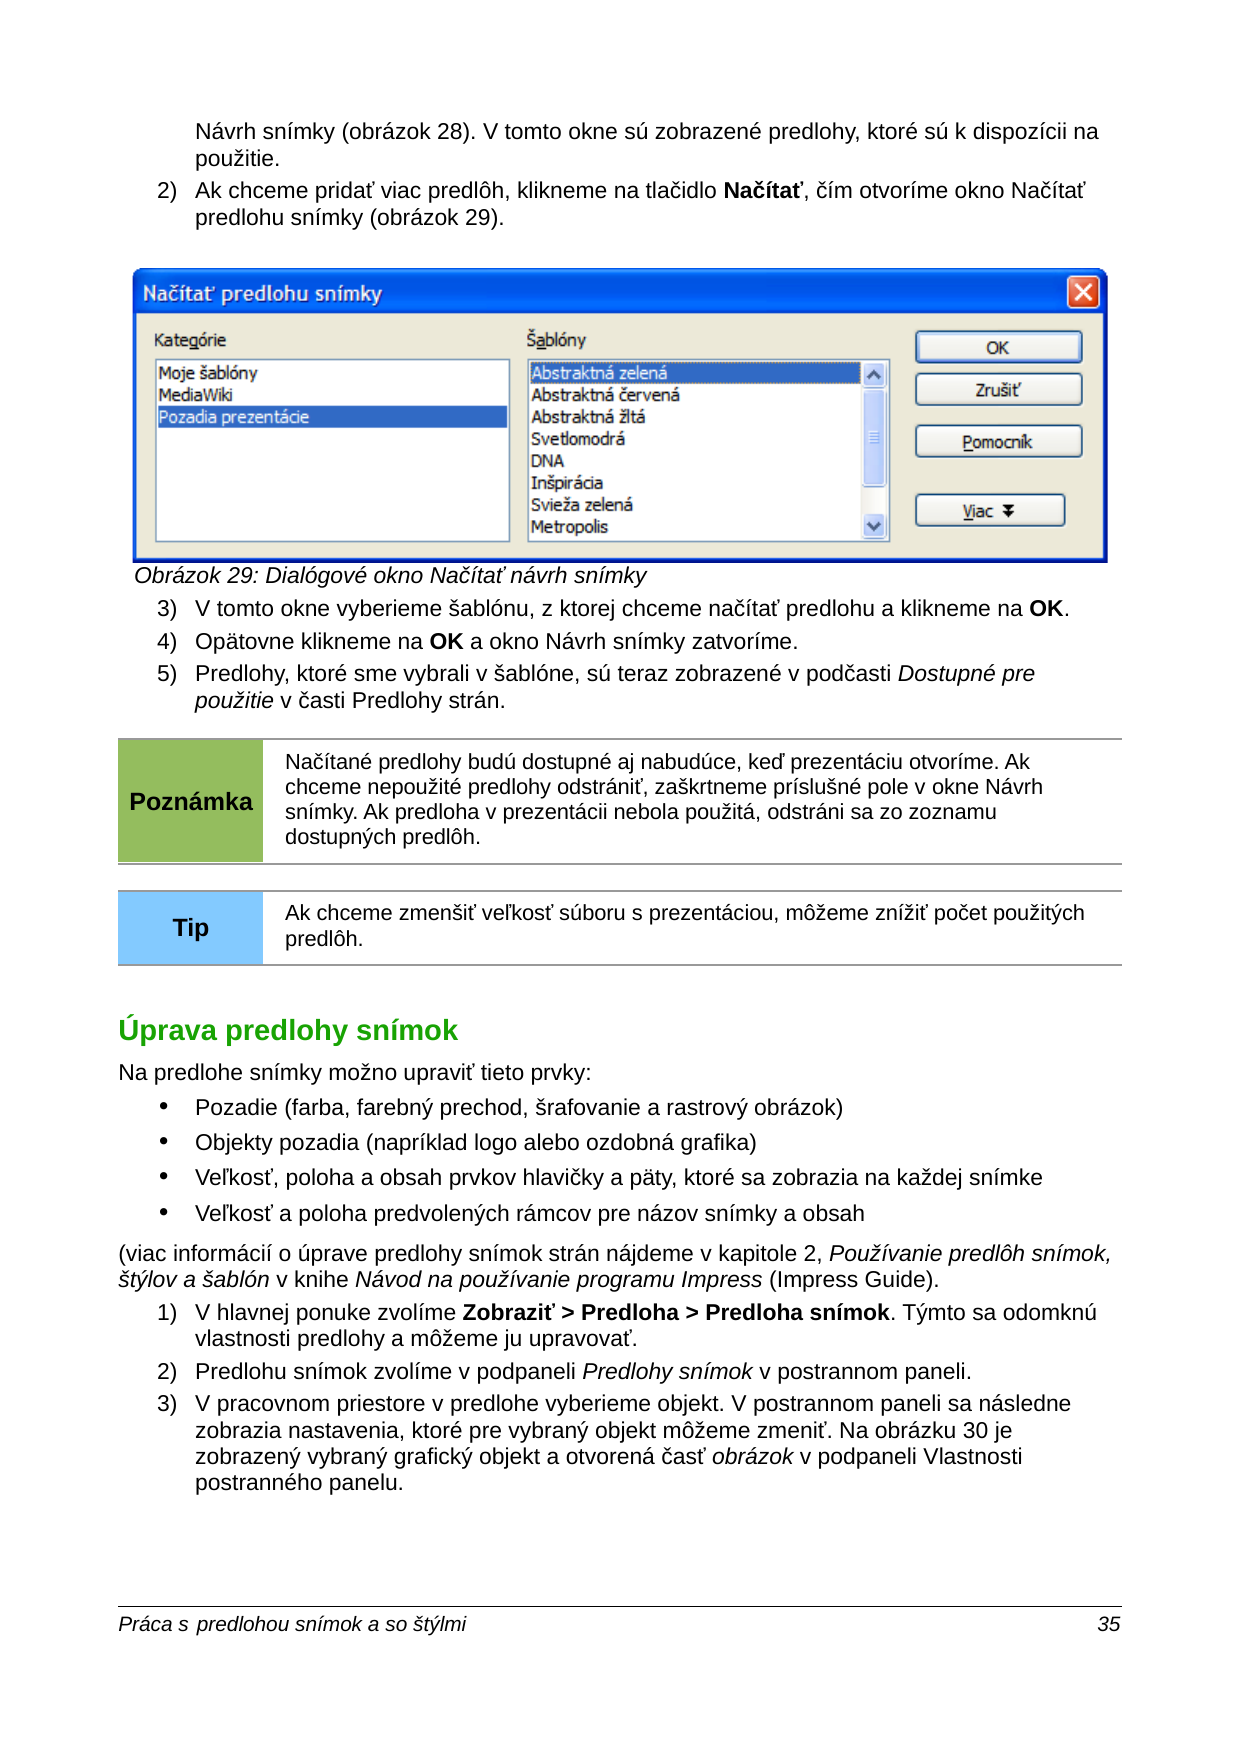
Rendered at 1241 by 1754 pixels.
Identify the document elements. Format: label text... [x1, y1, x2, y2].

subtitle Úprava predlohy snímok [118, 1013, 1122, 1046]
list Objekty pozadia (napríklad logo alebo ozdobná grafika) [156, 1127, 1122, 1156]
list Veľkosť, poloha a obsah prvkov hlavičky a päty, ktoré sa zobrazia na každej snímke [156, 1162, 1122, 1192]
list Na predlohe snímky možno upraviť tieto prvky: [118, 1059, 1122, 1085]
list Opätovne klikneme na OK a okno Návrh snímky zatvoríme. [177, 628, 1122, 654]
list Návrh snímky (obrázok 28). V tomto okne sú zobrazené predlohy, ktoré sú k dispozícii na použitie. [177, 118, 1122, 171]
table_header Poznámka [118, 740, 263, 862]
list Pozadie (farba, farebný prechod, šrafovanie a rastrový obrázok) [156, 1092, 1122, 1121]
list V pracovnom priestore v predlohe vyberieme objekt. V postrannom paneli sa následne zobrazia nastavenia, ktoré pre vybraný objekt môžeme zmeniť. Na obrázku 30 je zobrazený vybraný grafický objekt a otvorená časť obrázok v podpaneli Vlastnosti postranného panelu. [177, 1390, 1122, 1496]
picture [132, 268, 1108, 563]
list Veľkosť a poloha predvolených rámcov pre názov snímky a obsah [156, 1198, 1122, 1227]
list Ak chceme pridať viac predlôh, klikneme na tlačidlo Načítať, čím otvoríme okno Načítať predlohu snímky (obrázok 29). [177, 177, 1122, 230]
list Predlohu snímok zvolíme v podpaneli Predlohy snímok v postrannom paneli. [177, 1358, 1122, 1384]
list V hlavnej ponuke zvolíme Zobraziť > Predloha > Predloha snímok. Týmto sa odomknú vlastnosti predlohy a môžeme ju upravovať. [177, 1299, 1122, 1351]
list (viac informácií o úprave predlohy snímok strán nájdeme v kapitole 2, Používanie predlôh snímok, štýlov a šablón v knihe Návod na používanie programu Impress (Impress Guide). [118, 1239, 1122, 1292]
text Obrázok 29: Dialógové okno Načítať návrh snímky [134, 563, 1106, 589]
table_header Načítané predlohy budú dostupné aj nabudúce, keď prezentáciu otvoríme. Ak chceme nepoužité predlohy odstrániť, zaškrtneme príslušné pole v okne Návrh snímky. Ak predloha v prezentácii nebola použitá, odstráni sa zo zoznamu dostupných predlôh. [264, 740, 1122, 862]
list V tomto okne vyberieme šablónu, z ktorej chceme načítať predlohu a klikneme na OK. [177, 595, 1122, 622]
table_header Ak chceme zmenšiť veľkosť súboru s prezentáciou, môžeme znížiť počet použitých predlôh. [264, 892, 1122, 964]
table_header Tip [118, 892, 263, 964]
list Predlohy, ktoré sme vybrali v šablóne, sú teraz zobrazené v podčasti Dostupné pre použitie v časti Predlohy strán. [177, 660, 1122, 713]
